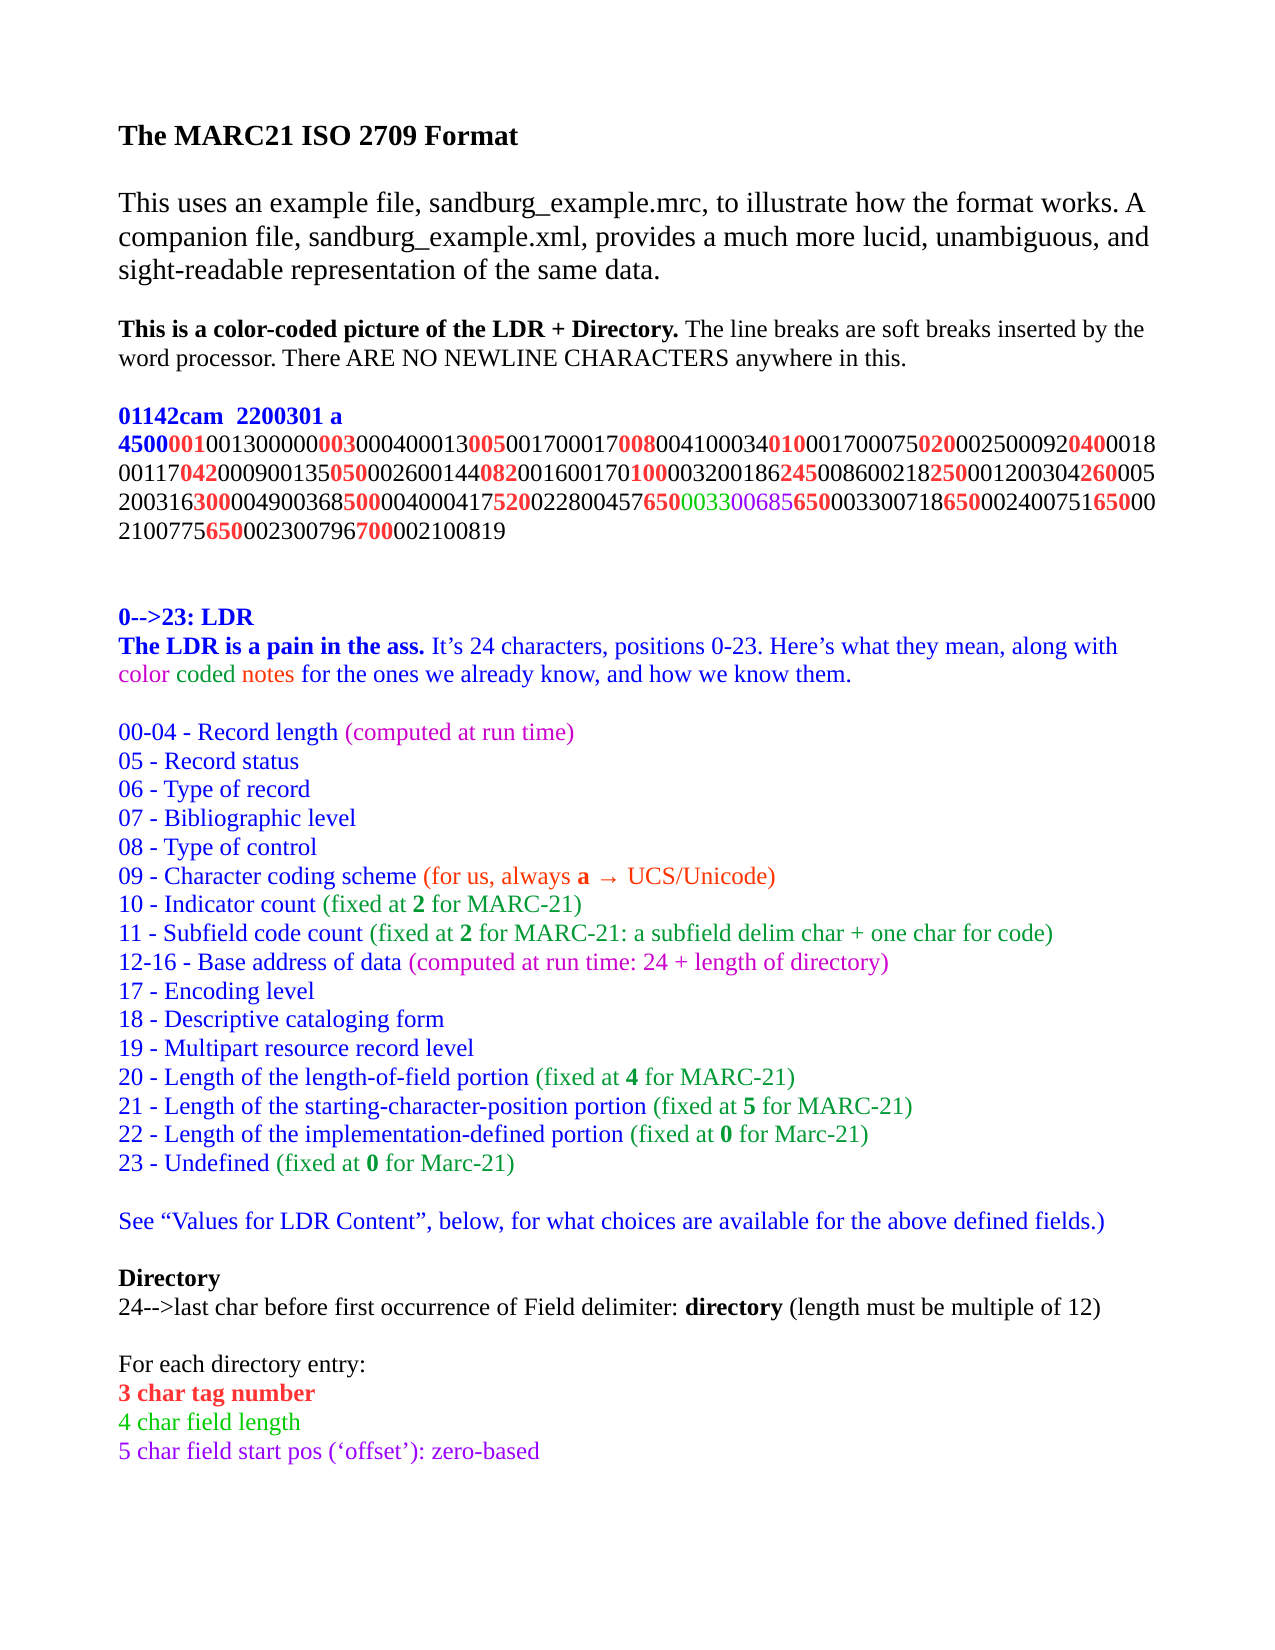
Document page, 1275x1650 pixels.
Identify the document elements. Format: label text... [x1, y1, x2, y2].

text 00-04 - Record length (computed at run time) [118, 717, 1157, 746]
text This uses an example file, sandburg_example.mrc, to illustrate how the format works. A companion file, sandburg_example.xml, provides a much more lucid, unambiguous, and sight-readable representation of the same data. [118, 185, 1157, 286]
text 05 - Record status [118, 746, 1157, 774]
text 06 - Type of record [118, 774, 1157, 803]
text 5 char field start pos (‘offset’): zero-based [118, 1436, 1157, 1464]
text 0-->23: LDR [118, 602, 1157, 631]
text 20 - Length of the length-of-field portion (fixed at 4 for MARC-21) [118, 1062, 1157, 1091]
text 19 - Multipart resource record level [118, 1033, 1157, 1062]
text See “Values for LDR Content”, below, for what choices are available for the above defined fields.) [118, 1206, 1157, 1234]
text 09 - Character coding scheme (for us, always a → UCS/Unicode) [118, 861, 1157, 889]
text 4 char field length [118, 1407, 1157, 1436]
text This is a color-coded picture of the LDR + Directory. The line breaks are soft breaks inserted by the word processor. There ARE NO NEWLINE CHARACTERS anywhere in this. [118, 314, 1157, 372]
text Directory [118, 1263, 1157, 1292]
text 11 - Subfield code count (fixed at 2 for MARC-21: a subfield delim char + one char for code) [118, 918, 1157, 947]
text 3 char tag number [118, 1378, 1157, 1407]
text 21 - Length of the starting-character-position portion (fixed at 5 for MARC-21) [118, 1091, 1157, 1119]
text 17 - Encoding level [118, 976, 1157, 1004]
text 07 - Bibliographic level [118, 803, 1157, 832]
text 24-->last char before first occurrence of Field delimiter: directory (length must be multiple of 12) [118, 1292, 1157, 1321]
text The LDR is a pain in the ass. It’s 24 characters, positions 0-23. Here’s what they mean, along with color coded notes for the ones we already know, and how we know them. [118, 631, 1157, 688]
text 12-16 - Base address of data (computed at run time: 24 + length of directory) [118, 947, 1157, 976]
text 01142cam 2200301 a 4500001001300000003000400013005001700017008004100034010001700075020002500092040001800117042000900135050002600144082001600170100003200186245008600218250001200304260005200316300004900368500004000417520022800457650003300685650003300718650002400751650002100775650002300796700002100819 [118, 401, 1157, 544]
text For each directory entry: [118, 1349, 1157, 1378]
text 18 - Descriptive cataloging form [118, 1004, 1157, 1033]
text 10 - Indicator count (fixed at 2 for MARC-21) [118, 889, 1157, 918]
text The MARC21 ISO 2709 Format [118, 118, 1157, 152]
text 22 - Length of the implementation-defined portion (fixed at 0 for Marc-21) [118, 1119, 1157, 1148]
text 23 - Undefined (fixed at 0 for Marc-21) [118, 1148, 1157, 1177]
text 08 - Type of control [118, 832, 1157, 861]
